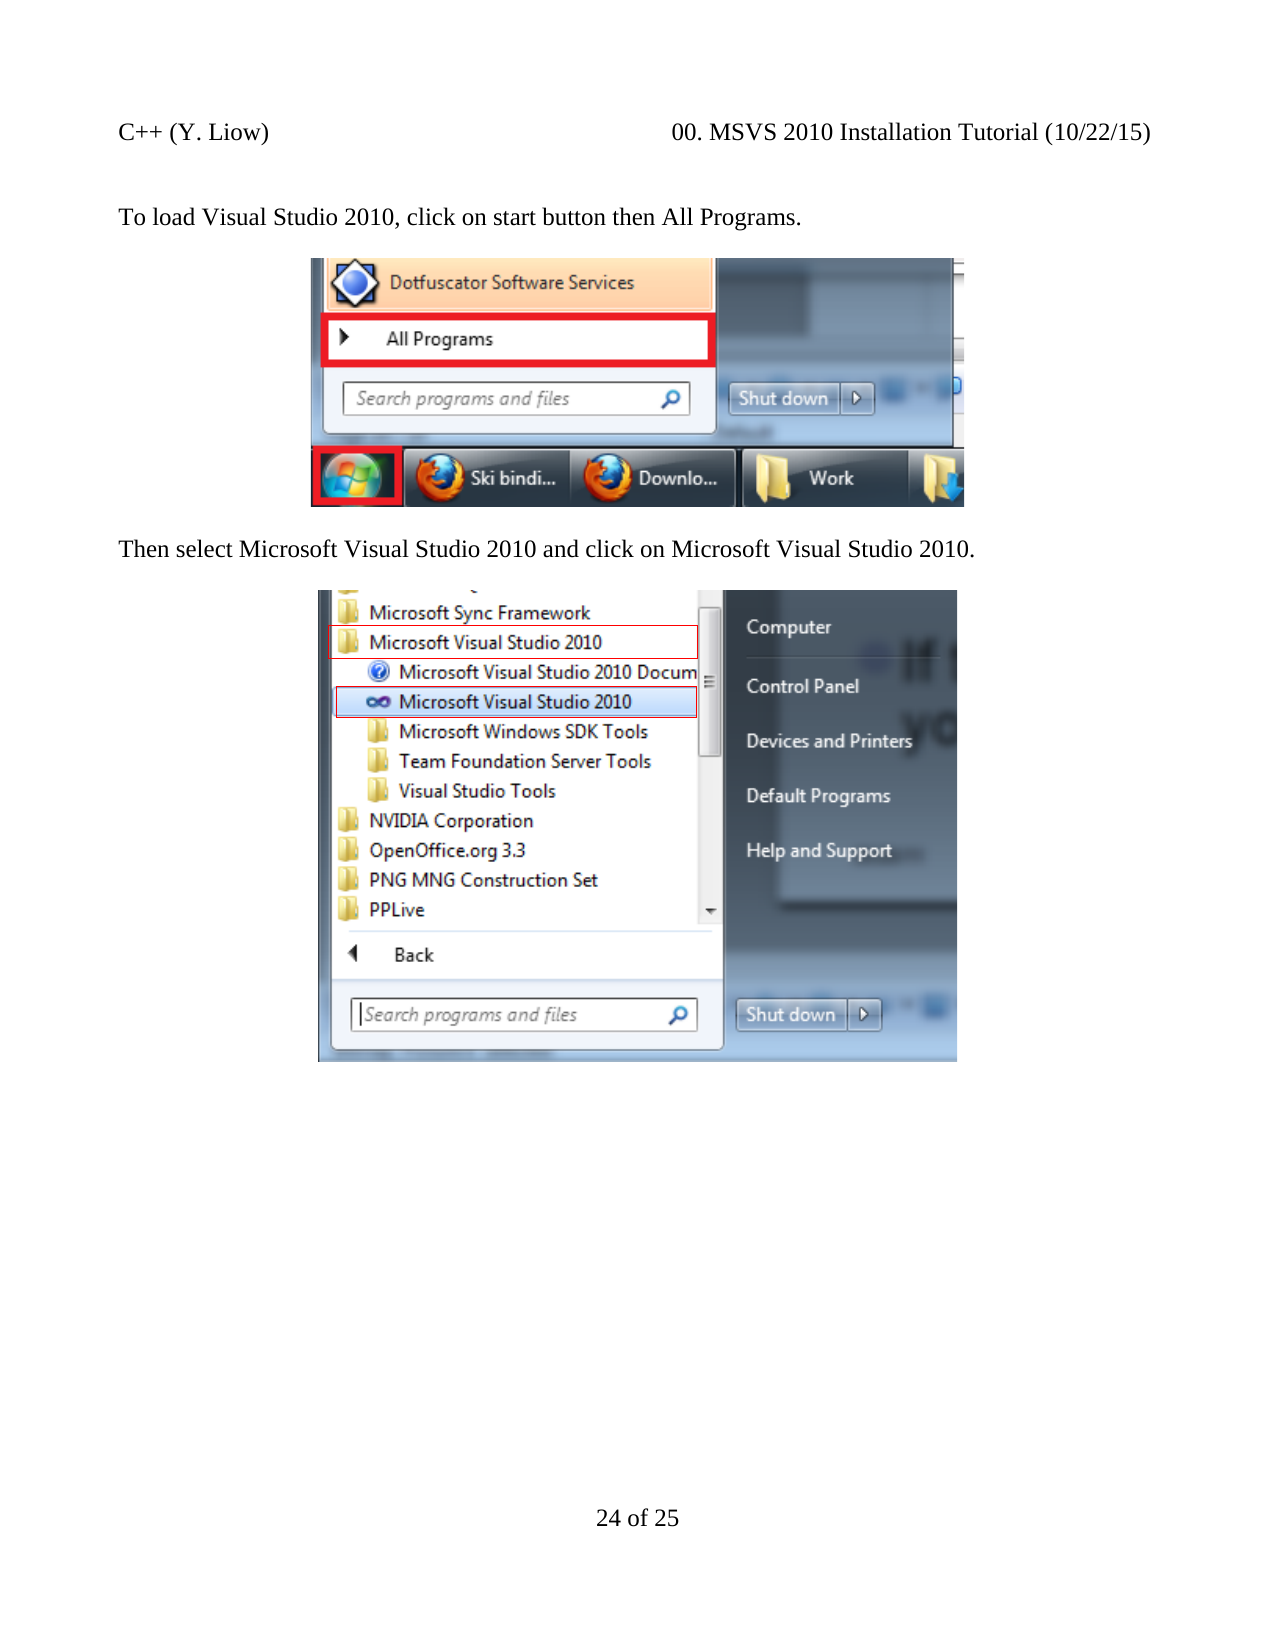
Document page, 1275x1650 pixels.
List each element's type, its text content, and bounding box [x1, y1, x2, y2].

picture [318, 590, 958, 1062]
text To load Visual Studio 2010, click on start button then All Programs. [118, 203, 1157, 231]
picture [310, 258, 965, 507]
text Then select Microsoft Visual Studio 2010 and click on Microsoft Visual Studio 2010. [118, 535, 1157, 562]
